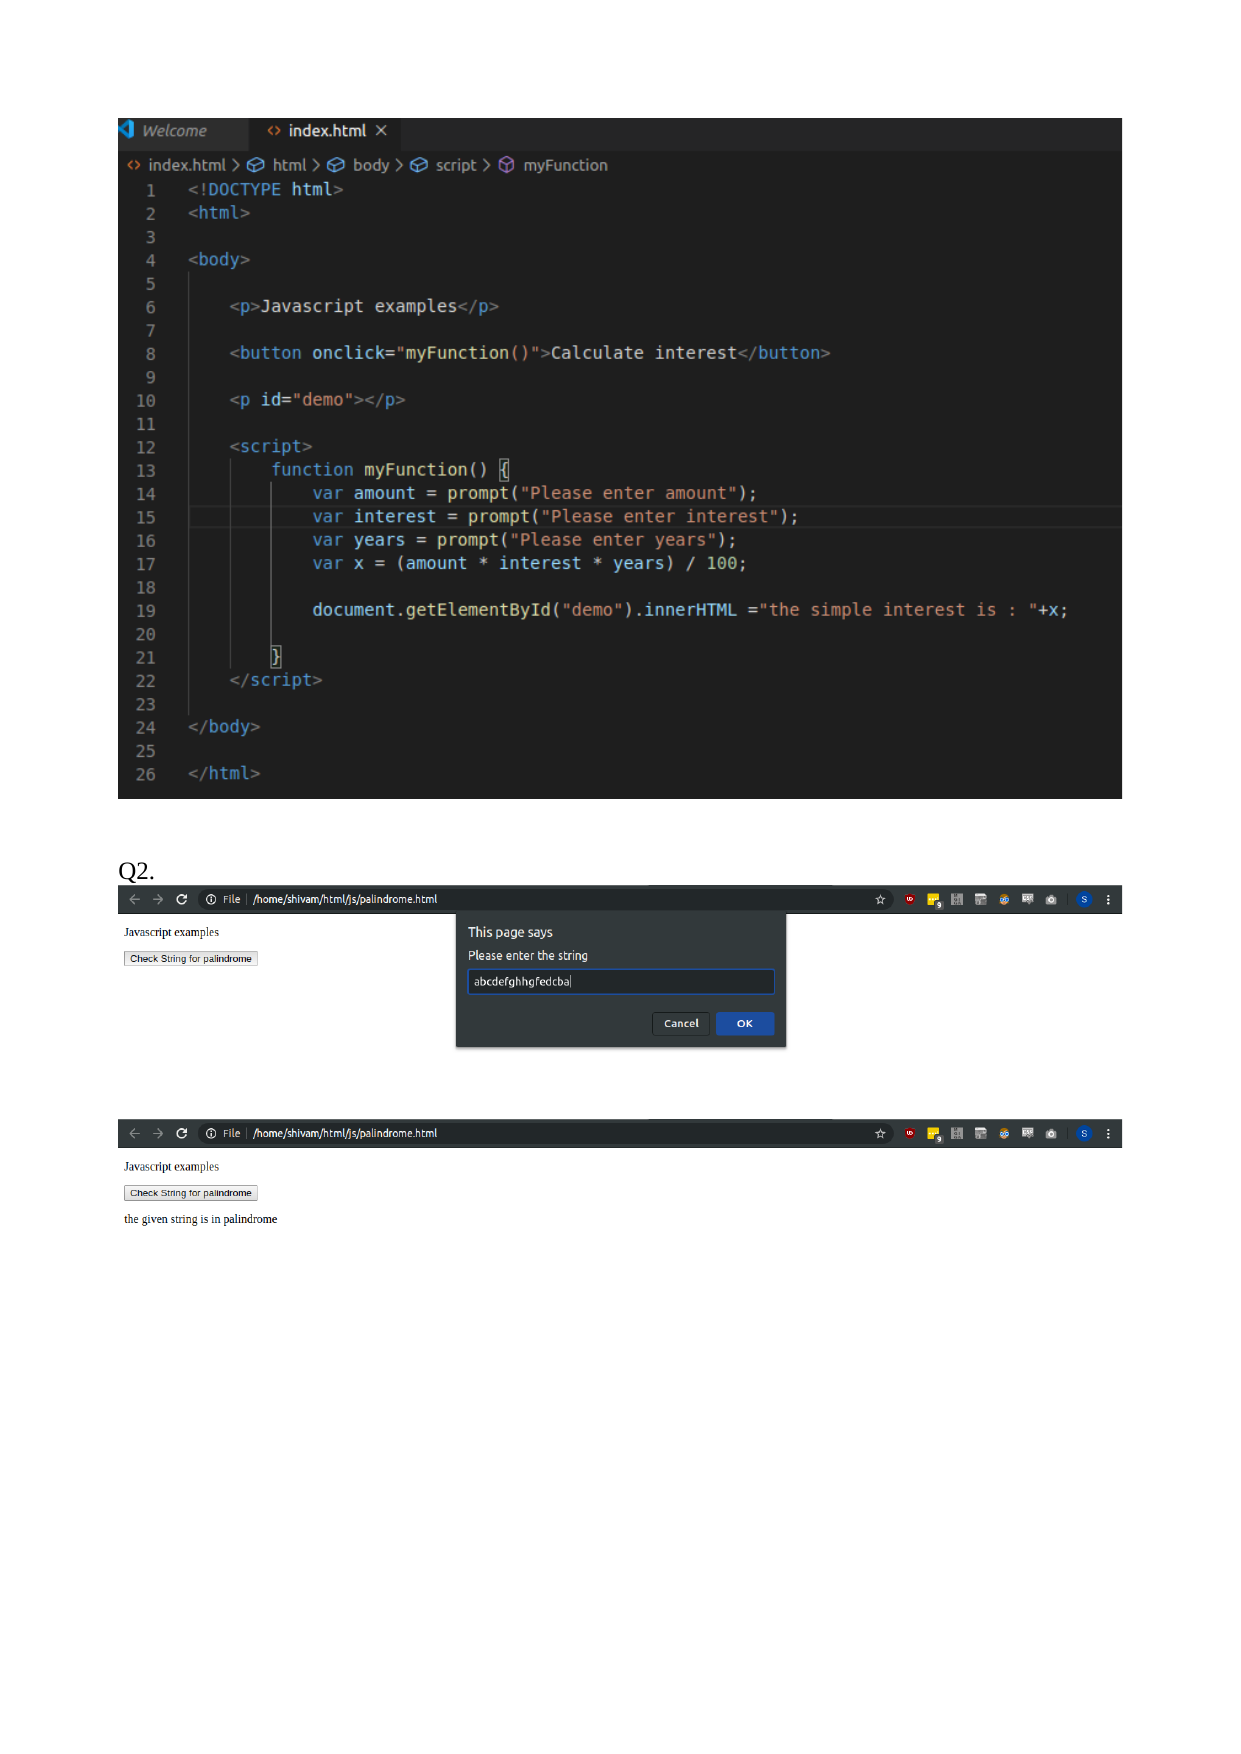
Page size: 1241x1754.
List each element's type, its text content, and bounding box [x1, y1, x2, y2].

picture [118, 885, 1123, 1091]
picture [118, 118, 1123, 799]
text Q2. [118, 856, 1122, 885]
picture [118, 1119, 1123, 1281]
